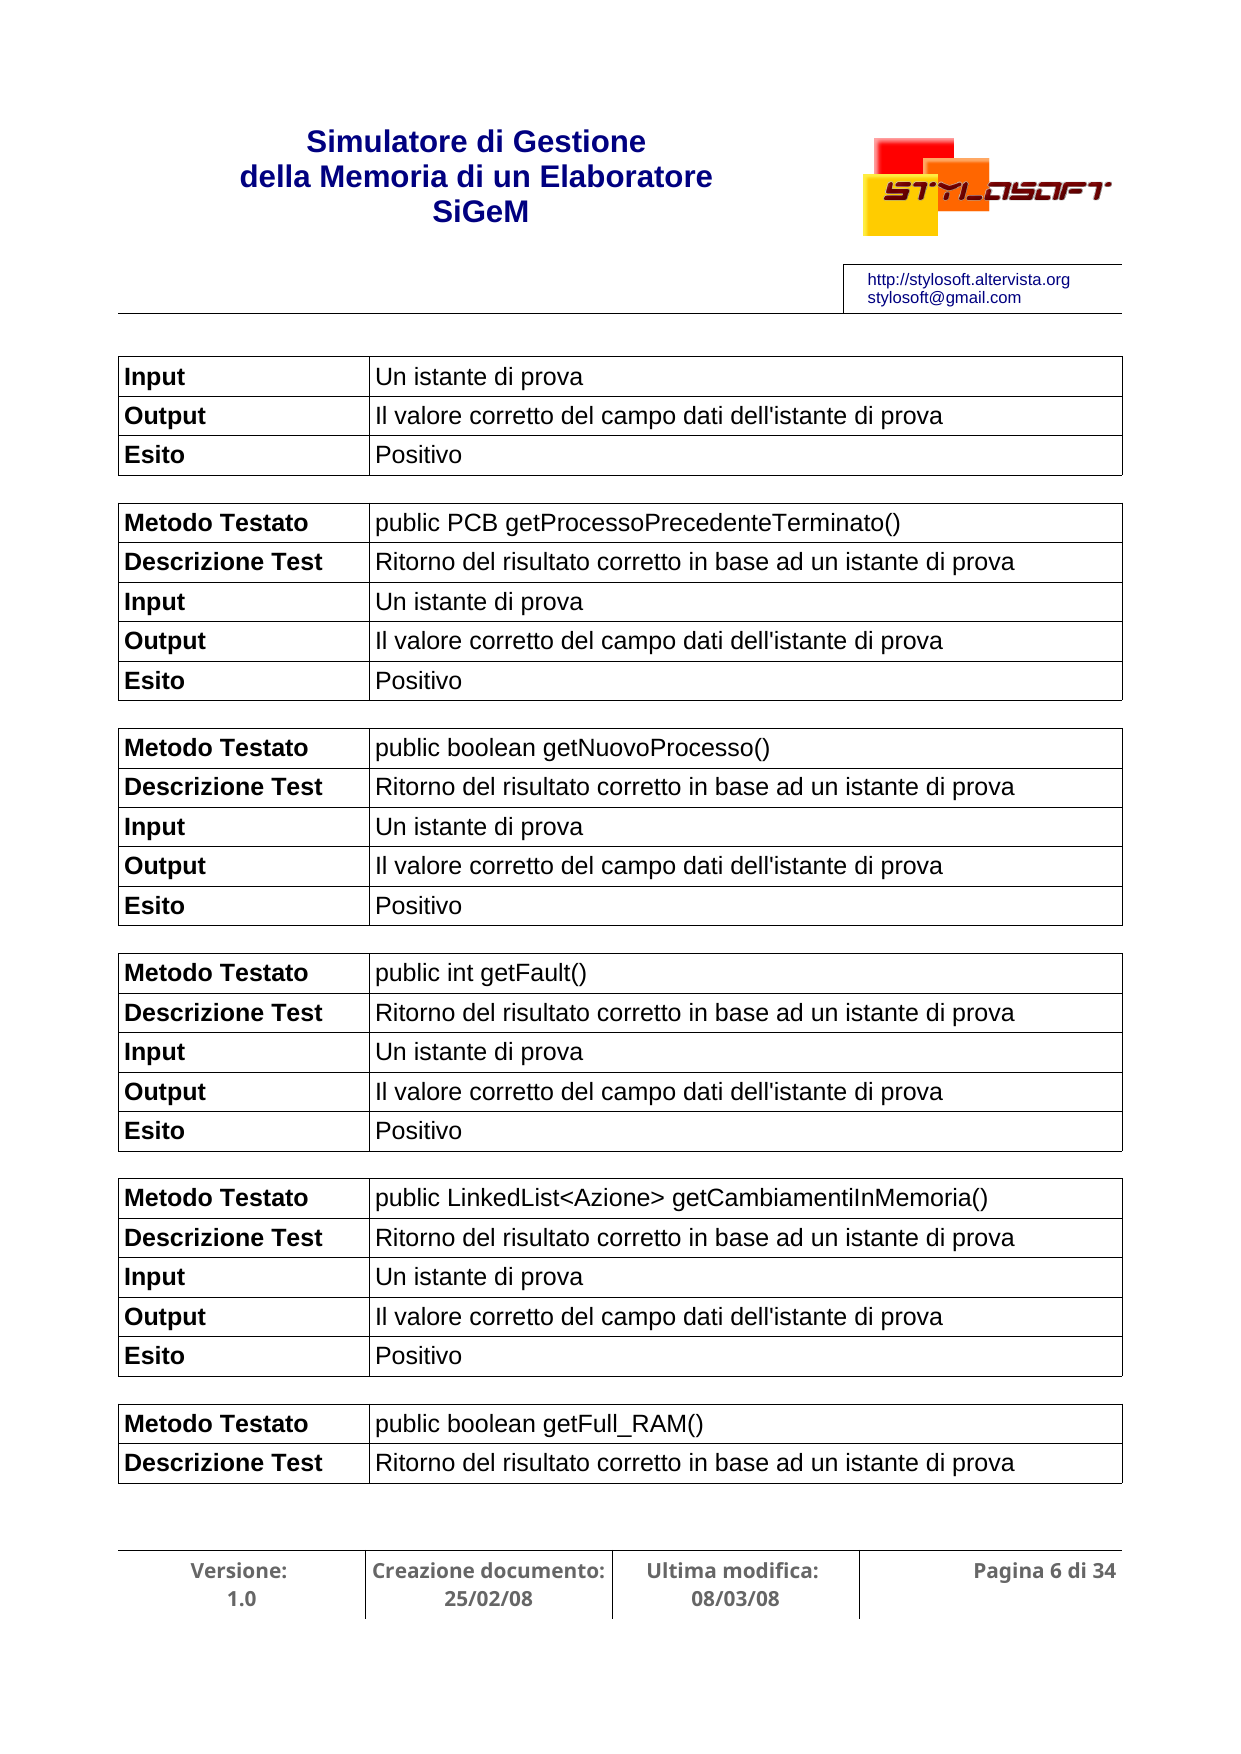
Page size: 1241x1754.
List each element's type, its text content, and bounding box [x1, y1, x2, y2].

table_cell Input [119, 357, 369, 396]
table_cell Descrizione Test [119, 1219, 369, 1257]
table_cell Un istante di prova [370, 808, 1122, 846]
table_cell Positivo [370, 1337, 1122, 1376]
table_cell Input [119, 808, 369, 846]
table_header public int getFault() [370, 954, 1122, 993]
table_cell Output [119, 397, 369, 435]
table_cell Ritorno del risultato corretto in base ad un istante di prova [370, 1219, 1122, 1257]
table_cell Positivo [370, 1112, 1122, 1151]
table_cell Descrizione Test [119, 543, 369, 582]
table_cell Un istante di prova [370, 1258, 1122, 1297]
table_header Metodo Testato [119, 1179, 369, 1218]
table_header public PCB getProcessoPrecedenteTerminato() [370, 504, 1122, 542]
table_header Metodo Testato [119, 954, 369, 993]
table_cell Output [119, 1073, 369, 1111]
table_cell Il valore corretto del campo dati dell'istante di prova [370, 1298, 1122, 1336]
table_header Metodo Testato [119, 729, 369, 767]
table_cell Ritorno del risultato corretto in base ad un istante di prova [370, 994, 1122, 1032]
table_cell Il valore corretto del campo dati dell'istante di prova [370, 622, 1122, 661]
table_cell Descrizione Test [119, 769, 369, 807]
table_cell Esito [119, 887, 369, 925]
table_cell Il valore corretto del campo dati dell'istante di prova [370, 397, 1122, 435]
table_cell Descrizione Test [119, 1444, 369, 1482]
table_cell Ritorno del risultato corretto in base ad un istante di prova [370, 769, 1122, 807]
table_cell Esito [119, 1112, 369, 1151]
table_cell Descrizione Test [119, 994, 369, 1032]
table_cell Un istante di prova [370, 583, 1122, 621]
table_cell Input [119, 1258, 369, 1297]
table_cell Positivo [370, 662, 1122, 700]
table_header public boolean getNuovoProcesso() [370, 729, 1122, 767]
table_cell Un istante di prova [370, 357, 1122, 396]
table_cell Positivo [370, 436, 1122, 475]
table_header public LinkedList<Azione> getCambiamentiInMemoria() [370, 1179, 1122, 1218]
table_cell Output [119, 622, 369, 661]
picture [848, 123, 1117, 247]
table_cell Un istante di prova [370, 1033, 1122, 1072]
table_cell Output [119, 847, 369, 886]
table_cell Esito [119, 662, 369, 700]
table_header public boolean getFull_RAM() [370, 1405, 1122, 1443]
table_header Metodo Testato [119, 504, 369, 542]
table_cell Input [119, 583, 369, 621]
table_cell Positivo [370, 887, 1122, 925]
table_cell Esito [119, 436, 369, 475]
table_cell Il valore corretto del campo dati dell'istante di prova [370, 1073, 1122, 1111]
table_header Metodo Testato [119, 1405, 369, 1443]
table_cell Ritorno del risultato corretto in base ad un istante di prova [370, 543, 1122, 582]
table_cell Il valore corretto del campo dati dell'istante di prova [370, 847, 1122, 886]
table_cell Ritorno del risultato corretto in base ad un istante di prova [370, 1444, 1122, 1482]
table_cell Esito [119, 1337, 369, 1376]
table_cell Input [119, 1033, 369, 1072]
table_cell Output [119, 1298, 369, 1336]
